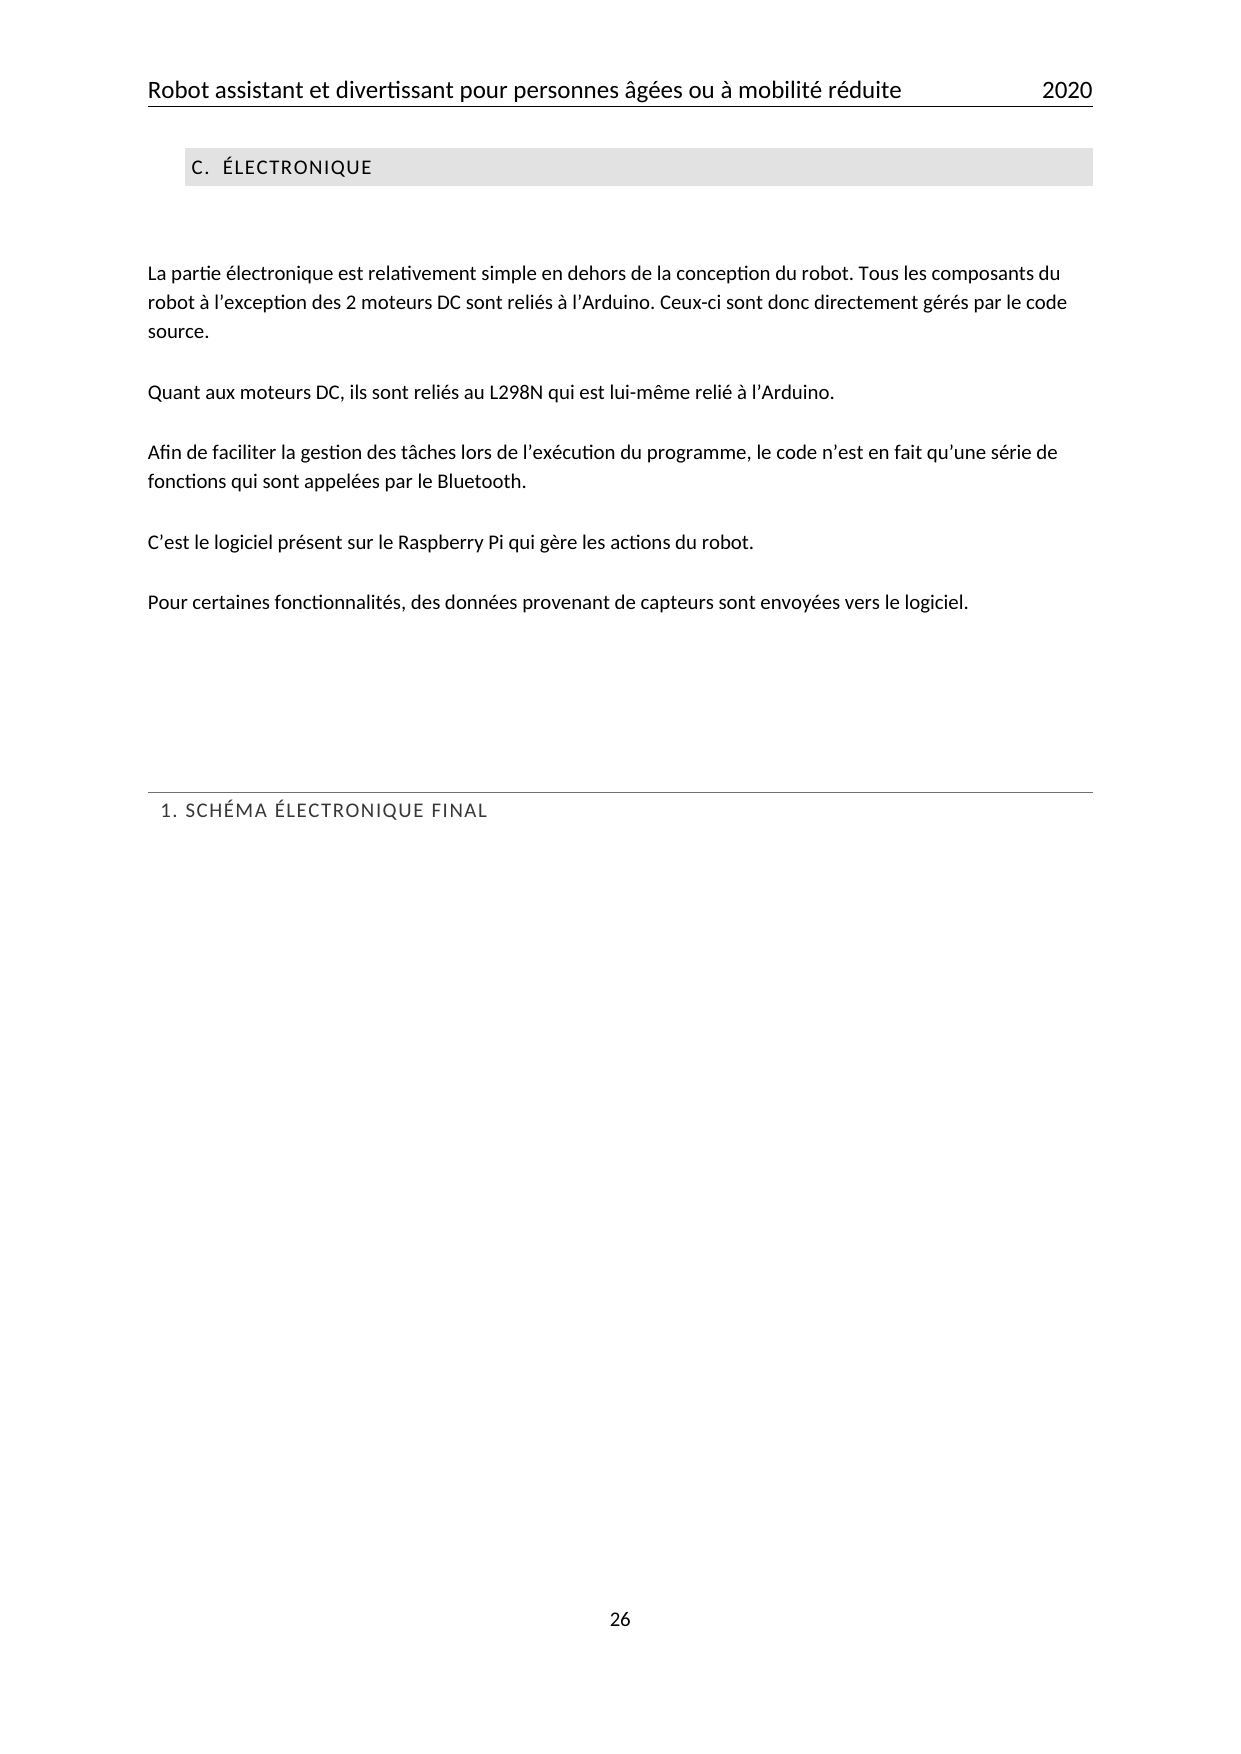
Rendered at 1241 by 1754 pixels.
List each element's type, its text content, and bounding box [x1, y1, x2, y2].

subtitle 1. schéma électronique final [148, 793, 1093, 822]
text La partie électronique est relativement simple en dehors de la conception du robot. Tous les composants du robot à l’exception des 2 moteurs DC sont reliés à l’Arduino. Ceux-ci sont donc directement gérés par le code source. [148, 260, 1093, 344]
text C’est le logiciel présent sur le Raspberry Pi qui gère les actions du robot. [148, 529, 1093, 554]
text Pour certaines fonctionnalités, des données provenant de capteurs sont envoyées vers le logiciel. [148, 589, 1093, 615]
text Afin de faciliter la gestion des tâches lors de l’exécution du programme, le code n’est en fait qu’une série de fonctions qui sont appelées par le Bluetooth. [148, 439, 1093, 494]
text Quant aux moteurs DC, ils sont reliés au L298N qui est lui-même relié à l’Arduino. [148, 379, 1093, 404]
list Électronique [191, 154, 1086, 179]
